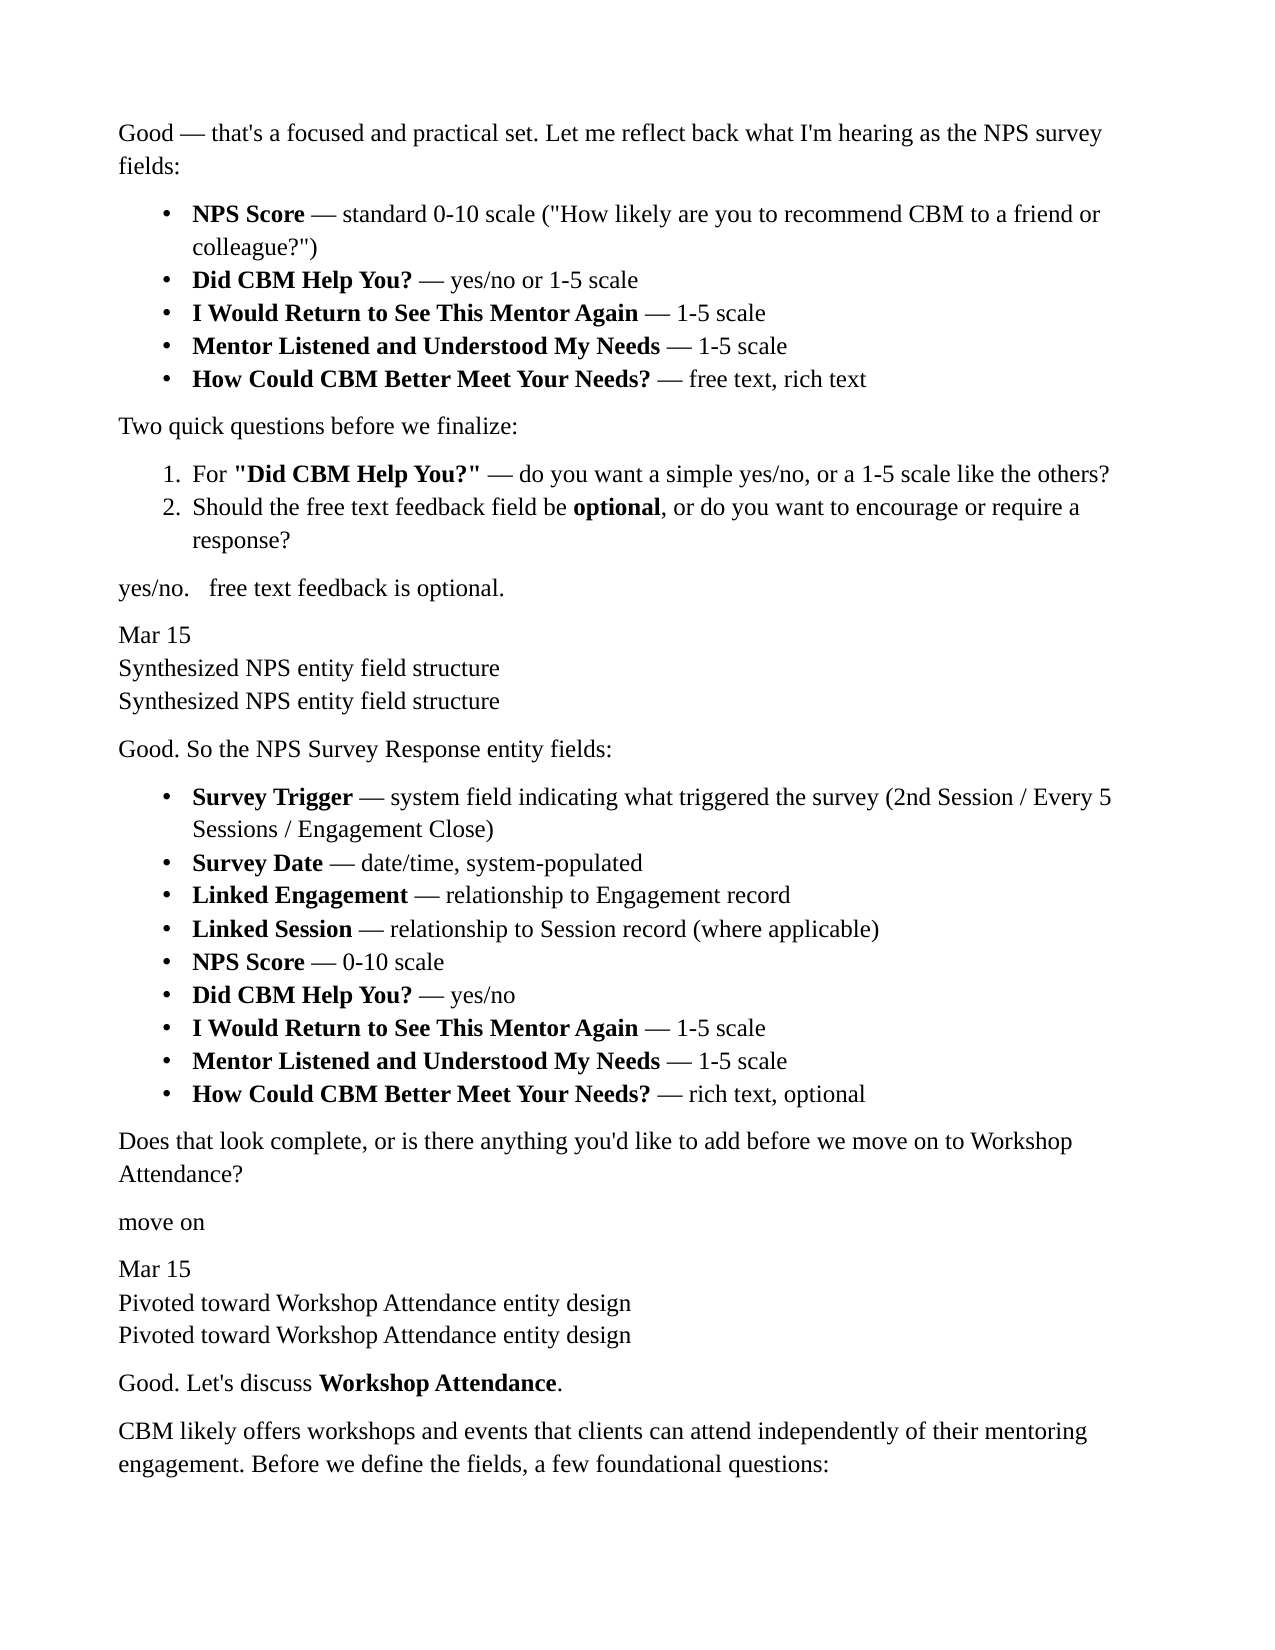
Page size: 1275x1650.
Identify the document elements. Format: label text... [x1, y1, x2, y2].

list Should the free text feedback field be optional, or do you want to encourage or require a response? [162, 492, 1157, 554]
text Pivoted toward Workshop Attendance entity design [118, 1321, 1157, 1349]
list I Would Return to See This Mentor Again — 1-5 scale [162, 1013, 1157, 1041]
text Mar 15 [118, 1254, 1157, 1283]
text yes/no. free text feedback is optional. [118, 573, 1157, 601]
list I Would Return to See This Mentor Again — 1-5 scale [162, 298, 1157, 327]
text Mar 15 [118, 620, 1157, 649]
list Linked Engagement — relationship to Engagement record [162, 881, 1157, 909]
list Linked Session — relationship to Session record (where applicable) [162, 914, 1157, 942]
list Survey Date — date/time, system-populated [162, 848, 1157, 876]
text Good — that's a focused and practical set. Let me reflect back what I'm hearing as the NPS survey fields: [118, 118, 1157, 180]
text Pivoted toward Workshop Attendance entity design [118, 1288, 1157, 1316]
list For "Did CBM Help You?" — do you want a simple yes/no, or a 1-5 scale like the others? [162, 459, 1157, 488]
text move on [118, 1207, 1157, 1236]
list Survey Trigger — system field indicating what triggered the survey (2nd Session / Every 5 Sessions / Engagement Close) [162, 782, 1157, 843]
list NPS Score — 0-10 scale [162, 947, 1157, 975]
text Does that look complete, or is there anything you'd like to add before we move on to Workshop Attendance? [118, 1126, 1157, 1188]
list How Could CBM Better Meet Your Needs? — free text, rich text [162, 364, 1157, 393]
text Two quick questions before we finalize: [118, 411, 1157, 440]
list Mentor Listened and Understood My Needs — 1-5 scale [162, 331, 1157, 359]
text Synthesized NPS entity field structure [118, 686, 1157, 715]
list Mentor Listened and Understood My Needs — 1-5 scale [162, 1046, 1157, 1074]
text Good. So the NPS Survey Response entity fields: [118, 734, 1157, 763]
list How Could CBM Better Meet Your Needs? — rich text, optional [162, 1079, 1157, 1107]
list Did CBM Help You? — yes/no or 1-5 scale [162, 265, 1157, 293]
list Did CBM Help You? — yes/no [162, 980, 1157, 1008]
text Good. Let's discuss Workshop Attendance. [118, 1368, 1157, 1397]
text CBM likely offers workshops and events that clients can attend independently of their mentoring engagement. Before we define the fields, a few foundational questions: [118, 1416, 1157, 1478]
list NPS Score — standard 0-10 scale ("How likely are you to recommend CBM to a friend or colleague?") [162, 199, 1157, 261]
text Synthesized NPS entity field structure [118, 653, 1157, 682]
